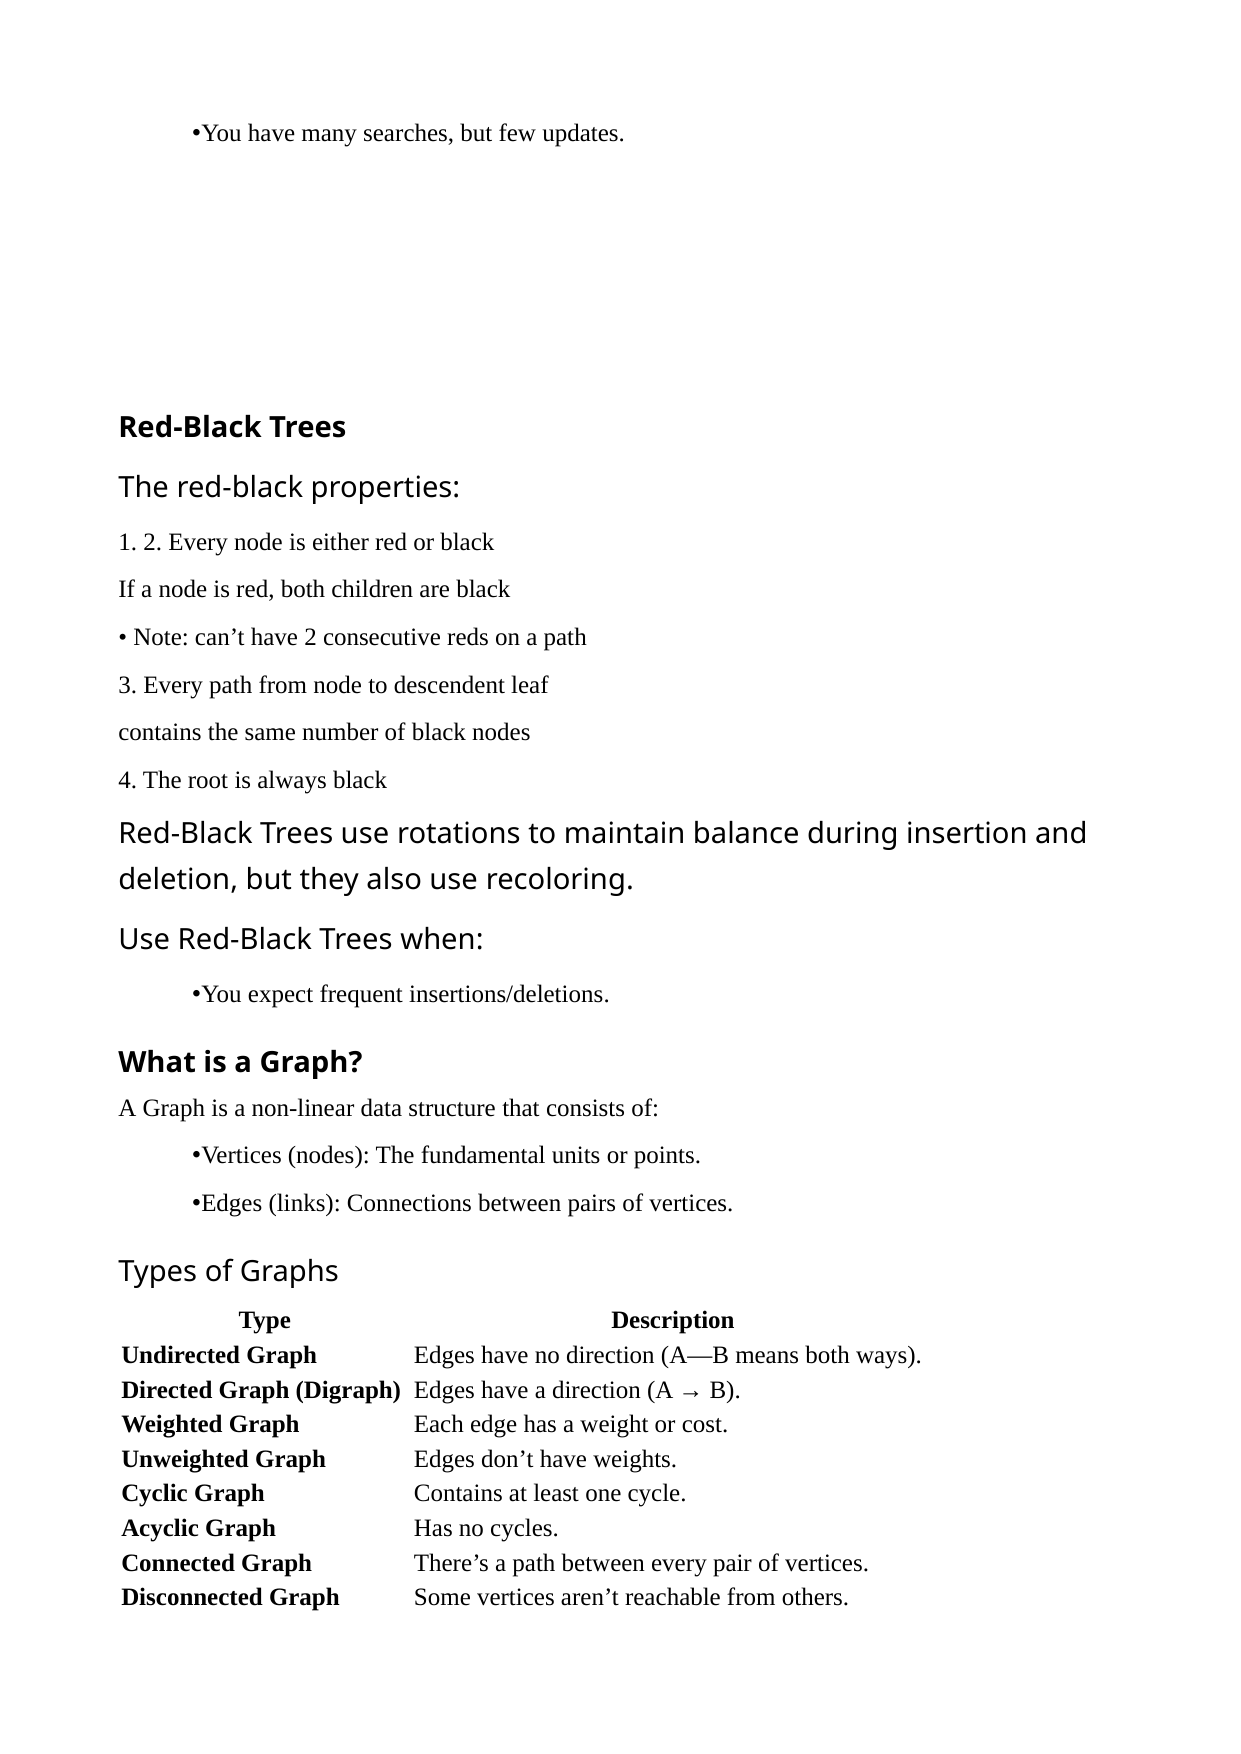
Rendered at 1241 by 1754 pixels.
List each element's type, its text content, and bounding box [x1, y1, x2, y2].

table_cell Weighted Graph [118, 1406, 411, 1441]
list You have many searches, but few updates. [118, 118, 1122, 147]
text 1. 2. Every node is either red or black [118, 527, 1122, 556]
table_cell Each edge has a weight or cost. [411, 1406, 935, 1441]
text Red-Black Trees use rotations to maintain balance during insertion and deletion, but they also use recoloring. [118, 813, 1122, 898]
table_cell Directed Graph (Digraph) [118, 1372, 411, 1406]
table_cell There’s a path between every pair of vertices. [411, 1545, 935, 1579]
text • Note: can’t have 2 consecutive reds on a path [118, 622, 1122, 651]
table_cell Edges have no direction (A—B means both ways). [411, 1337, 935, 1372]
text 4. The root is always black [118, 765, 1122, 794]
list You expect frequent insertions/deletions. [118, 979, 1122, 1007]
text A Graph is a non-linear data structure that consists of: [118, 1093, 1122, 1122]
text 3. Every path from node to descendent leaf [118, 670, 1122, 698]
table_header Type [118, 1303, 411, 1337]
text If a node is red, both children are black [118, 574, 1122, 603]
list Edges (links): Connections between pairs of vertices. [118, 1188, 1122, 1217]
text Red-Black Trees [118, 407, 1122, 446]
subtitle Types of Graphs [118, 1250, 1122, 1290]
subtitle What is a Graph? [118, 1041, 1122, 1081]
table_cell Has no cycles. [411, 1510, 935, 1545]
text Use Red-Black Trees when: [118, 918, 1122, 958]
table_cell Edges don’t have weights. [411, 1441, 935, 1476]
list Vertices (nodes): The fundamental units or points. [118, 1141, 1122, 1169]
table_cell Edges have a direction (A → B). [411, 1372, 935, 1406]
text contains the same number of black nodes [118, 717, 1122, 746]
table_cell Unweighted Graph [118, 1441, 411, 1476]
table_cell Acyclic Graph [118, 1510, 411, 1545]
table_cell Disconnected Graph [118, 1579, 411, 1614]
table_cell Undirected Graph [118, 1337, 411, 1372]
text The red-black properties: [118, 467, 1122, 506]
table_header Description [411, 1303, 935, 1337]
table_cell Contains at least one cycle. [411, 1476, 935, 1510]
table_cell Connected Graph [118, 1545, 411, 1579]
table_cell Some vertices aren’t reachable from others. [411, 1579, 935, 1614]
table_cell Cyclic Graph [118, 1476, 411, 1510]
